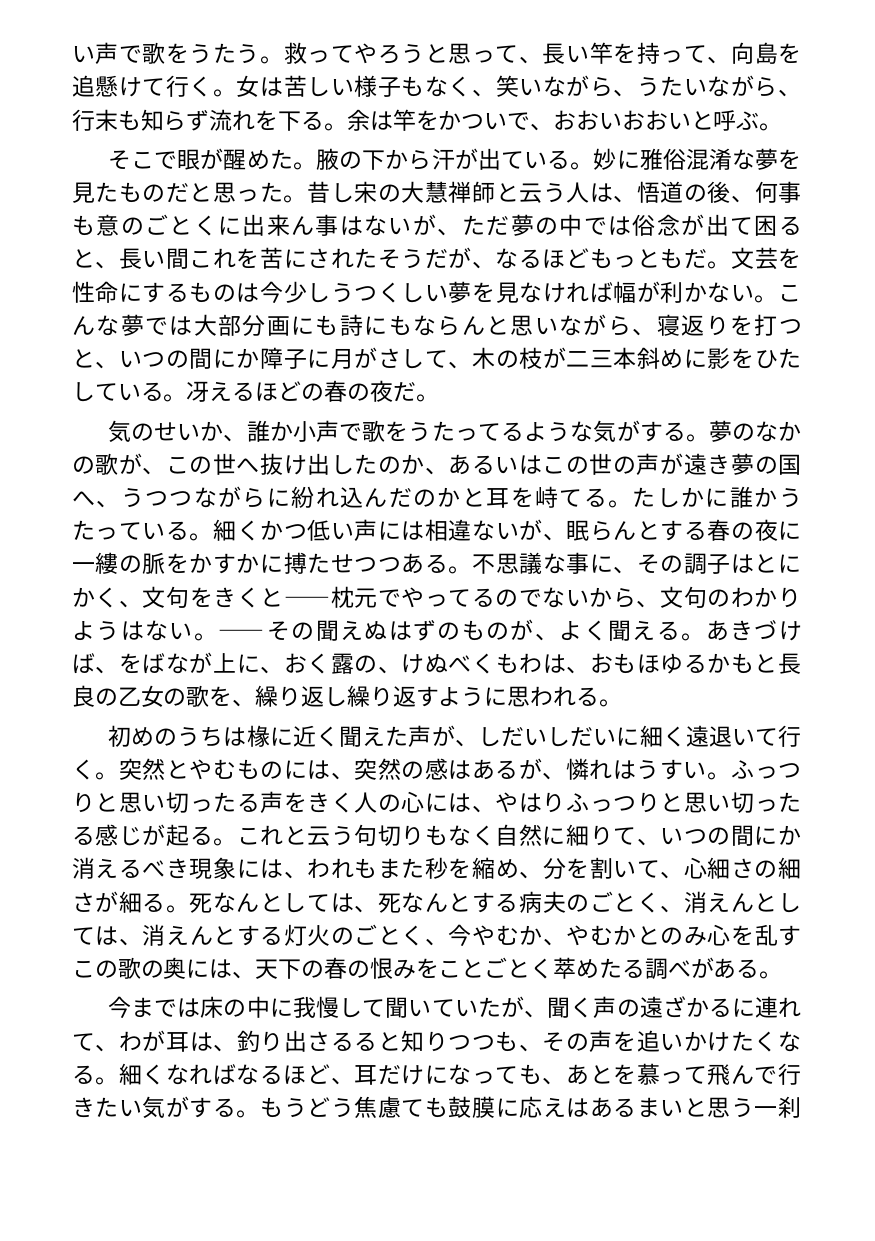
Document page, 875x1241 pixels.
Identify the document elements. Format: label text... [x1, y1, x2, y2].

text 初めのうちは椽に近く聞えた声が、しだいしだいに細く遠退いて行く。突然とやむものには、突然の感はあるが、憐れはうすい。ふっつりと思い切ったる声をきく人の心には、やはりふっつりと思い切ったる感じが起る。これと云う句切りもなく自然に細りて、いつの間にか消えるべき現象には、われもまた秒を縮め、分を割いて、心細さの細さが細る。死なんとしては、死なんとする病夫のごとく、消えんとしては、消えんとする灯火のごとく、今やむか、やむかとのみ心を乱すこの歌の奥には、天下の春の恨みをことごとく萃めたる調べがある。 [72, 718, 802, 984]
text 気のせいか、誰か小声で歌をうたってるような気がする。夢のなかの歌が、この世へ抜け出したのか、あるいはこの世の声が遠き夢の国へ、うつつながらに紛れ込んだのかと耳を峙てる。たしかに誰かうたっている。細くかつ低い声には相違ないが、眠らんとする春の夜に一縷の脈をかすかに搏たせつつある。不思議な事に、その調子はとにかく、文句をきくと――枕元でやってるのでないから、文句のわかりようはない。――その聞えぬはずのものが、よく聞える。あきづけば、をばなが上に、おく露の、けぬべくもわは、おもほゆるかもと長良の乙女の歌を、繰り返し繰り返すように思われる。 [72, 413, 802, 712]
text そこで眼が醒めた。腋の下から汗が出ている。妙に雅俗混淆な夢を見たものだと思った。昔し宋の大慧禅師と云う人は、悟道の後、何事も意のごとくに出来ん事はないが、ただ夢の中では俗念が出て困ると、長い間これを苦にされたそうだが、なるほどもっともだ。文芸を性命にするものは今少しうつくしい夢を見なければ幅が利かない。こんな夢では大部分画にも詩にもならんと思いながら、寝返りを打つと、いつの間にか障子に月がさして、木の枝が二三本斜めに影をひたしている。冴えるほどの春の夜だ。 [72, 142, 802, 407]
text い声で歌をうたう。救ってやろうと思って、長い竿を持って、向島を追懸けて行く。女は苦しい様子もなく、笑いながら、うたいながら、行末も知らず流れを下る。余は竿をかついで、おおいおおいと呼ぶ。 [72, 36, 802, 136]
text 今までは床の中に我慢して聞いていたが、聞く声の遠ざかるに連れて、わが耳は、釣り出さるると知りつつも、その声を追いかけたくなる。細くなればなるほど、耳だけになっても、あとを慕って飛んで行きたい気がする。もうどう焦慮ても鼓膜に応えはあるまいと思う一刹 [72, 990, 802, 1123]
